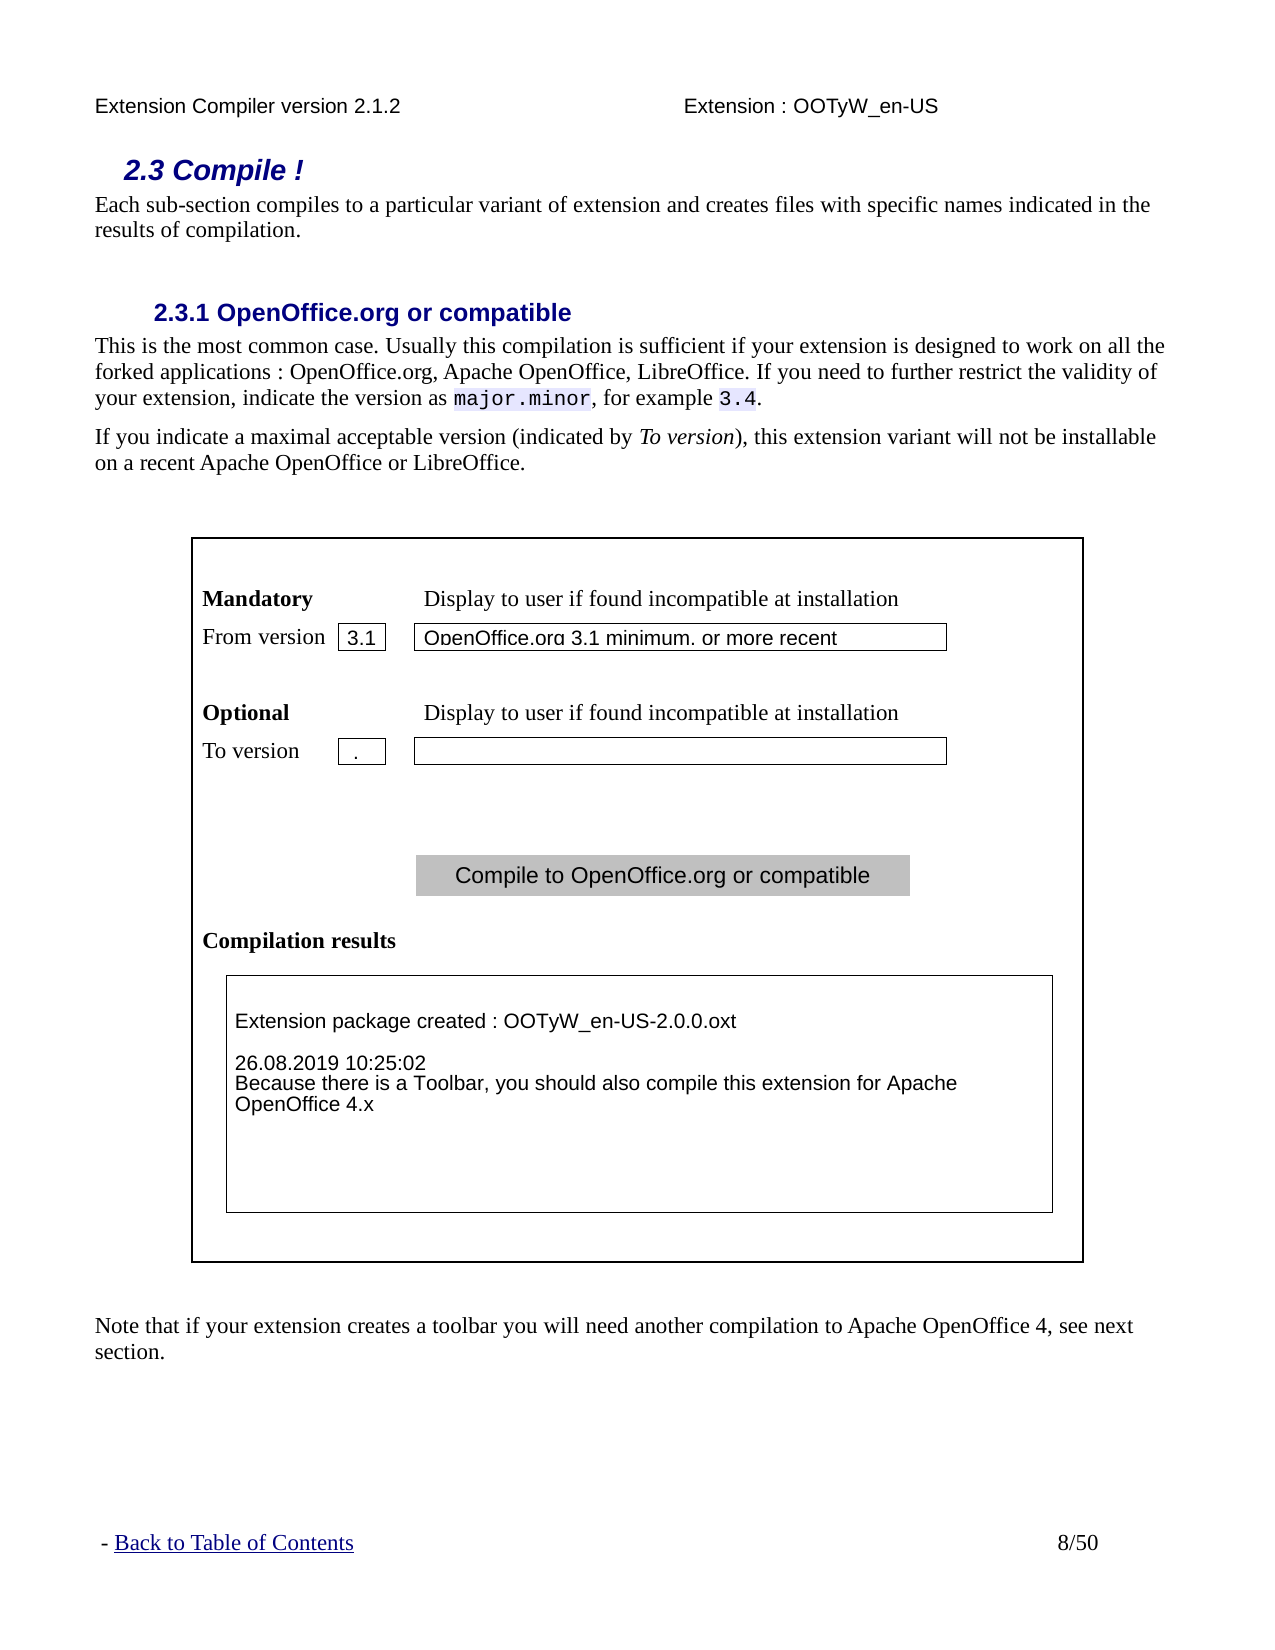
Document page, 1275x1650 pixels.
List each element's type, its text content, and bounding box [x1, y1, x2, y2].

text [386, 738, 414, 764]
text Optional Display to user if found incompatible at installation [202, 700, 1073, 726]
text [947, 624, 1073, 650]
text Mandatory Display to user if found incompatible at installation [202, 586, 1073, 612]
text Each sub-section compiles to a particular variant of extension and creates files with specific names indicated in the results of compilation. [94, 192, 1181, 243]
text Compilation results [202, 928, 1073, 954]
subtitle OpenOffice.org or compatible [153, 299, 1181, 327]
text Note that if your extension creates a toolbar you will need another compilation to Apache OpenOffice 4, see next section. [94, 1313, 1181, 1364]
subtitle Compile ! [124, 153, 1181, 186]
text [386, 624, 414, 650]
text This is the most common case. Usually this compilation is sufficient if your extension is designed to work on all the forked applications : OpenOffice.org, Apache OpenOffice, LibreOffice. If you need to further restrict the validity of your extension, indicate the version as major.minor, for example 3.4. [94, 333, 1181, 411]
text If you indicate a maximal acceptable version (indicated by To version), this extension variant will not be installable on a recent Apache OpenOffice or LibreOffice. [94, 424, 1181, 475]
text From version [202, 624, 338, 650]
text To version [202, 738, 338, 764]
text [947, 738, 1073, 764]
